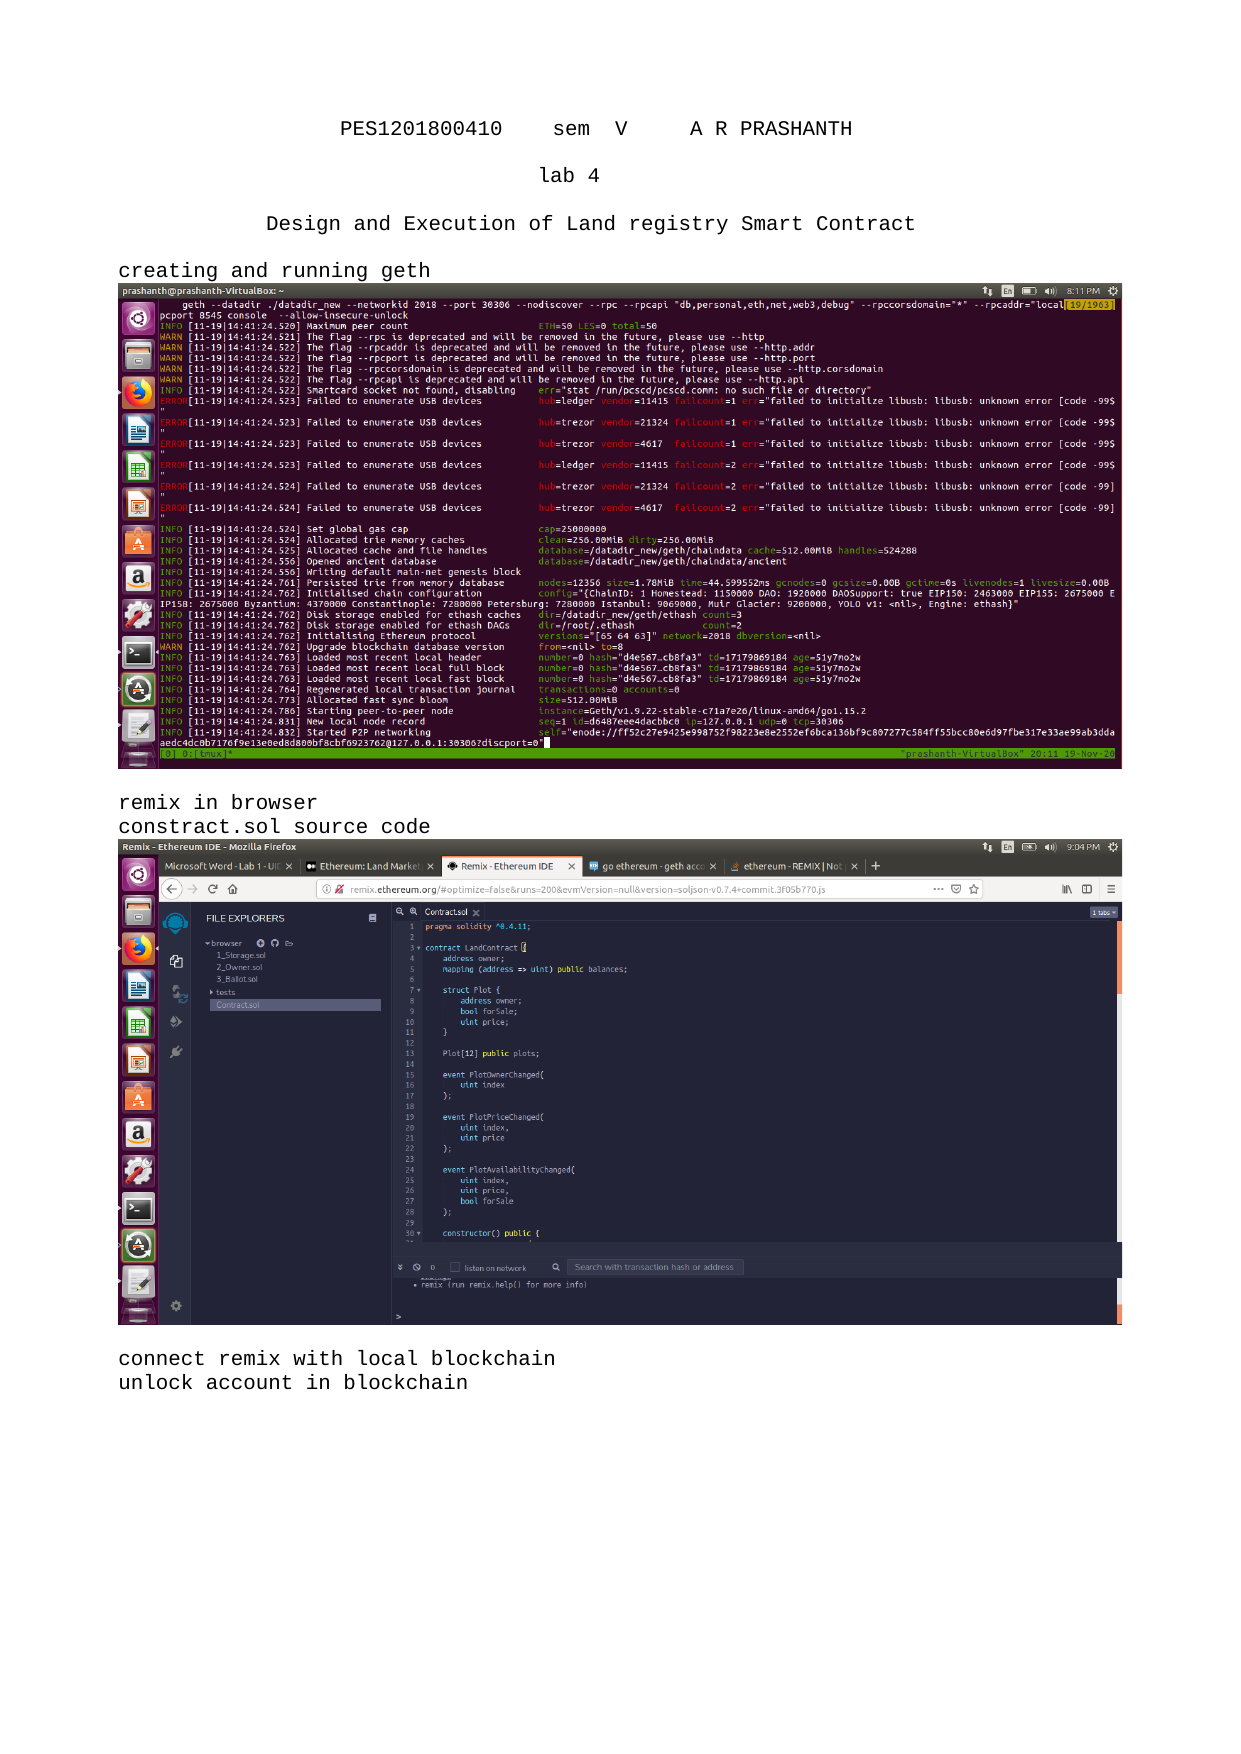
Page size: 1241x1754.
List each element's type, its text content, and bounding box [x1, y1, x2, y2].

text creating and running geth [118, 260, 1122, 283]
text lab 4 [118, 165, 1122, 189]
picture [118, 839, 1123, 1325]
text unlock account in blockchain [118, 1372, 1122, 1396]
picture [118, 283, 1123, 769]
text Design and Execution of Land registry Smart Contract [118, 213, 1122, 236]
text constract.sol source code [118, 816, 1122, 839]
text remix in browser [118, 792, 1122, 816]
text connect remix with local blockchain [118, 1348, 1122, 1372]
text PES1201800410 sem V A R PRASHANTH [118, 118, 1122, 142]
